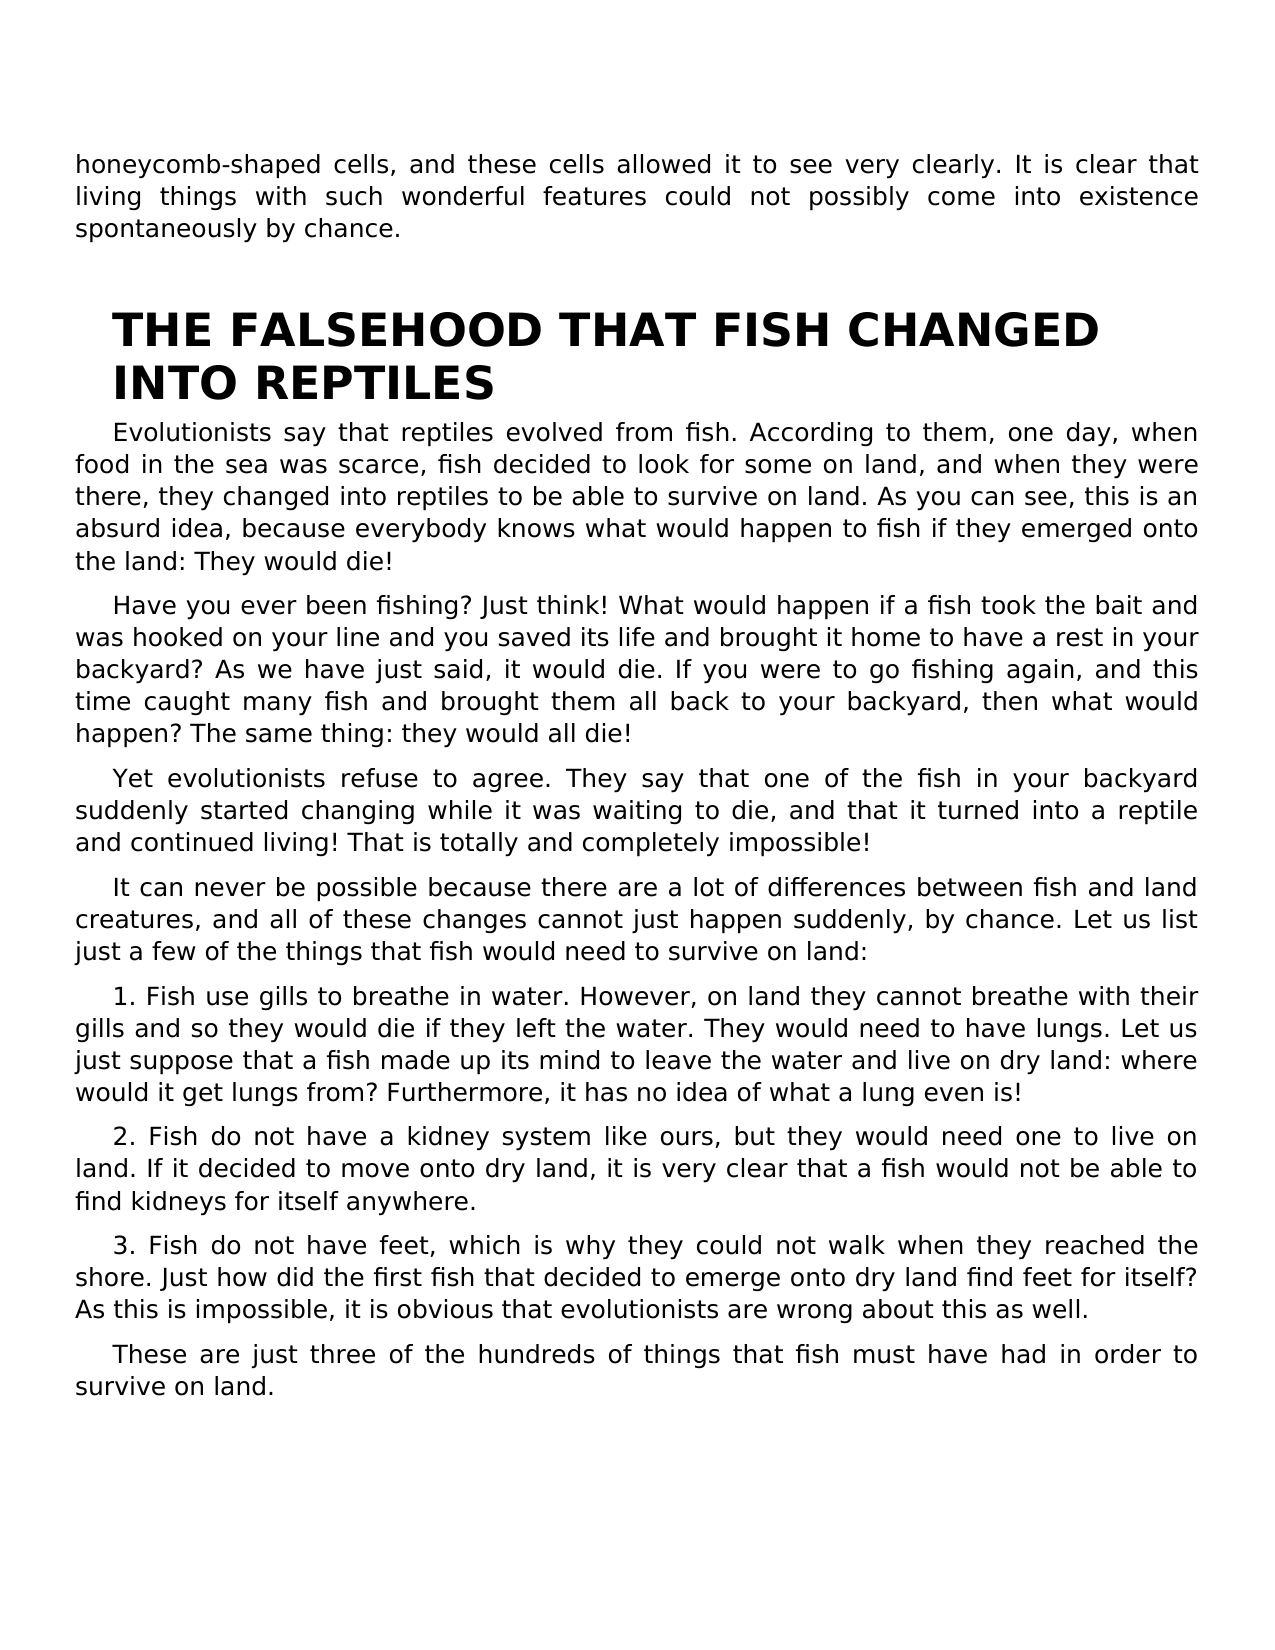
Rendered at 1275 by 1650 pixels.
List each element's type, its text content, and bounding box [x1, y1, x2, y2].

text Evolutionists say that reptiles evolved from fish. According to them, one day, when food in the sea was scarce, fish decided to look for some on land, and when they were there, they changed into reptiles to be able to survive on land. As you can see, this is an absurd idea, because everybody knows what would happen to fish if they emerged onto the land: They would die! [75, 418, 1200, 576]
text honeycomb-shaped cells, and these cells allowed it to see very clearly. It is clear that living things with such wonderful features could not possibly come into existence spontaneously by chance. [75, 150, 1200, 243]
text 1. Fish use gills to breathe in water. However, on land they cannot breathe with their gills and so they would die if they left the water. They would need to have lungs. Let us just suppose that a fish made up its mind to leave the water and live on dry land: where would it get lungs from? Furthermore, it has no idea of what a lung even is! [75, 982, 1200, 1107]
text These are just three of the hundreds of things that fish must have had in order to survive on land. [75, 1340, 1200, 1401]
text Have you ever been fishing? Just think! What would happen if a fish took the bait and was hooked on your line and you saved its life and brought it home to have a rest in your backyard? As we have just said, it would die. If you were to go fishing again, and this time caught many fish and brought them all back to your backyard, then what would happen? The same thing: they would all die! [75, 591, 1200, 749]
text It can never be possible because there are a lot of differences between fish and land creatures, and all of these changes cannot just happen suddenly, by chance. Let us list just a few of the things that fish would need to survive on land: [75, 873, 1200, 966]
text 2. Fish do not have a kidney system like ours, but they would need one to live on land. If it decided to move onto dry land, it is very clear that a fish would not be able to find kidneys for itself anywhere. [75, 1122, 1200, 1216]
text 3. Fish do not have feet, which is why they could not walk when they reached the shore. Just how did the first fish that decided to emerge onto dry land find feet for itself? As this is impossible, it is obvious that evolutionists are wrong about this as well. [75, 1231, 1200, 1324]
text Yet evolutionists refuse to agree. They say that one of the fish in your backyard suddenly started changing while it was waiting to die, and that it turned into a reptile and continued living! That is totally and completely impossible! [75, 764, 1200, 857]
subtitle THE FALSEHOOD THAT FISH CHANGED INTO REPTILES [112, 303, 1200, 410]
